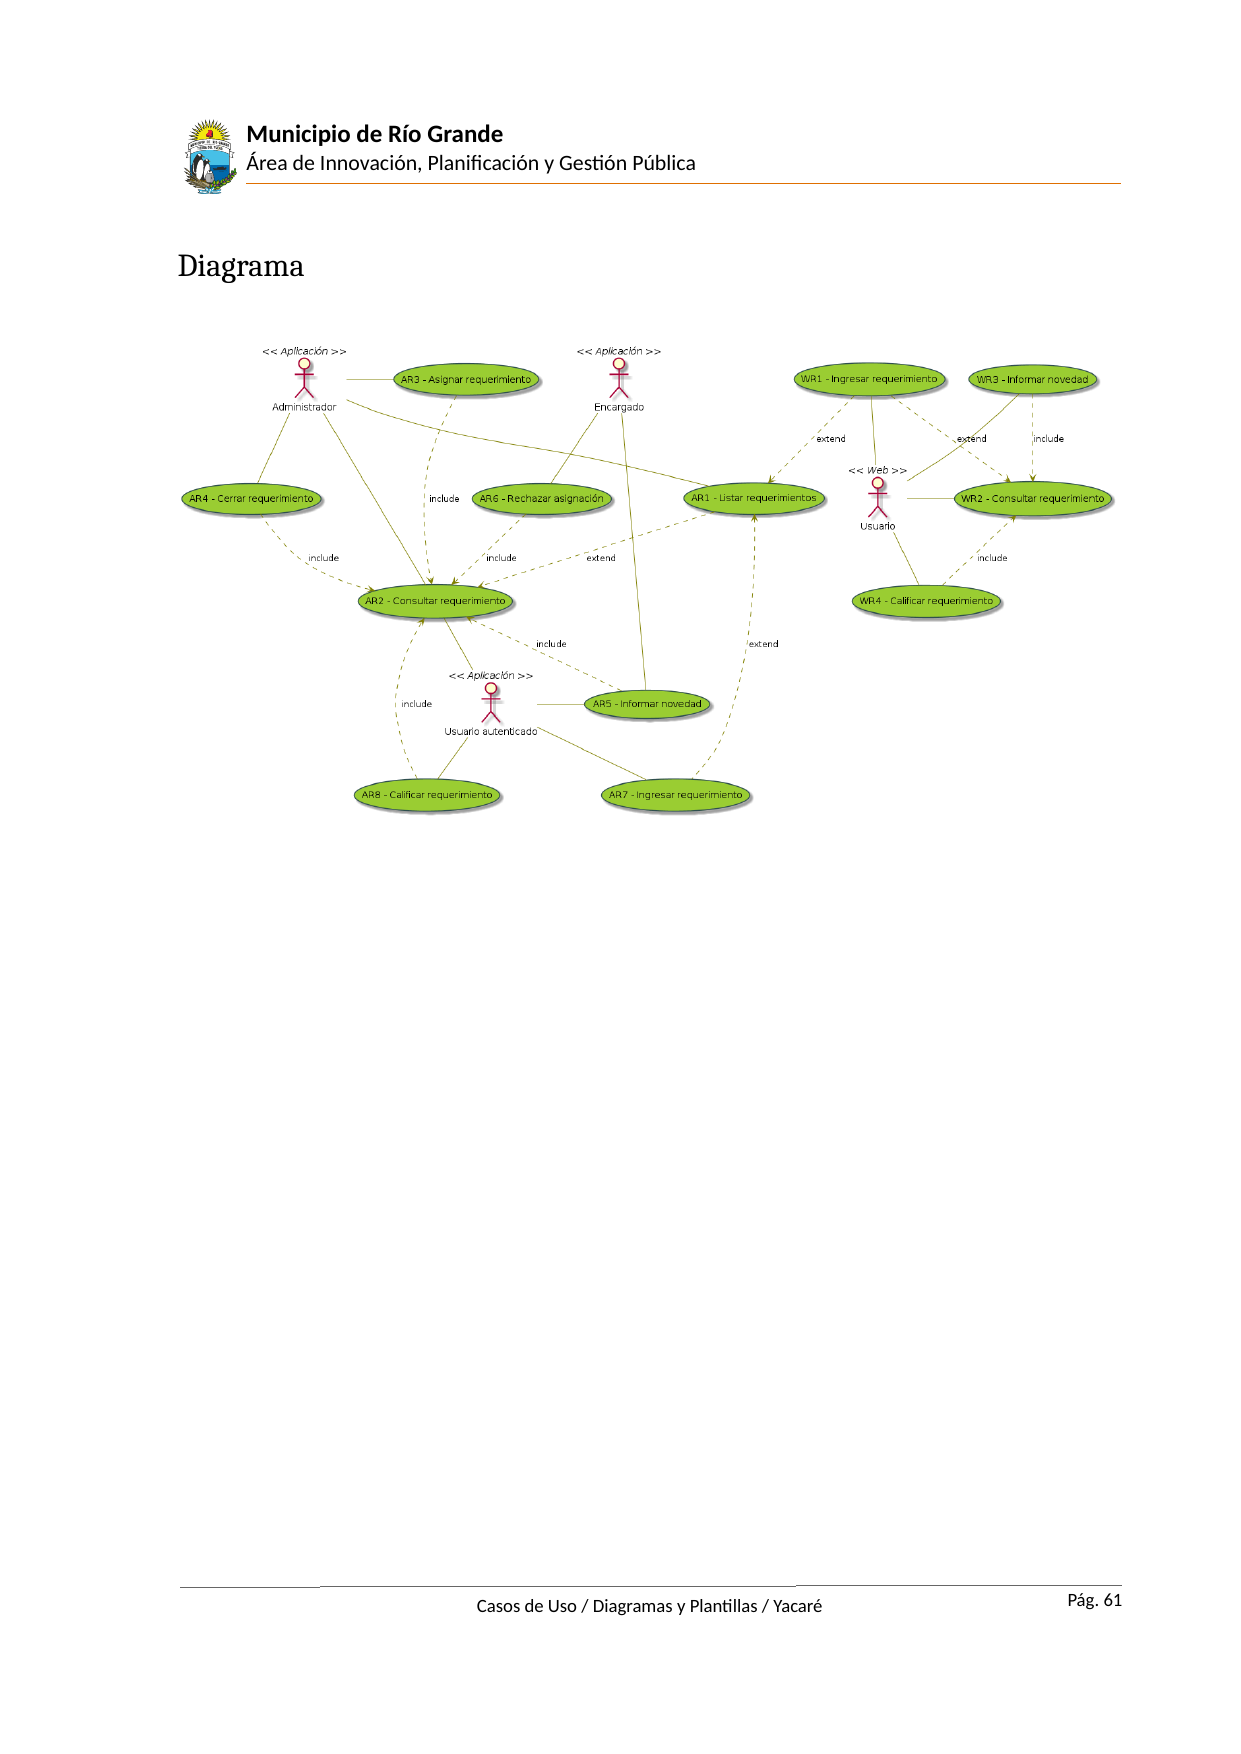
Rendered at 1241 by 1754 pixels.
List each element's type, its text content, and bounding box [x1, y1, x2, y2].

picture [177, 340, 1123, 818]
subtitle Diagrama [177, 248, 1122, 285]
